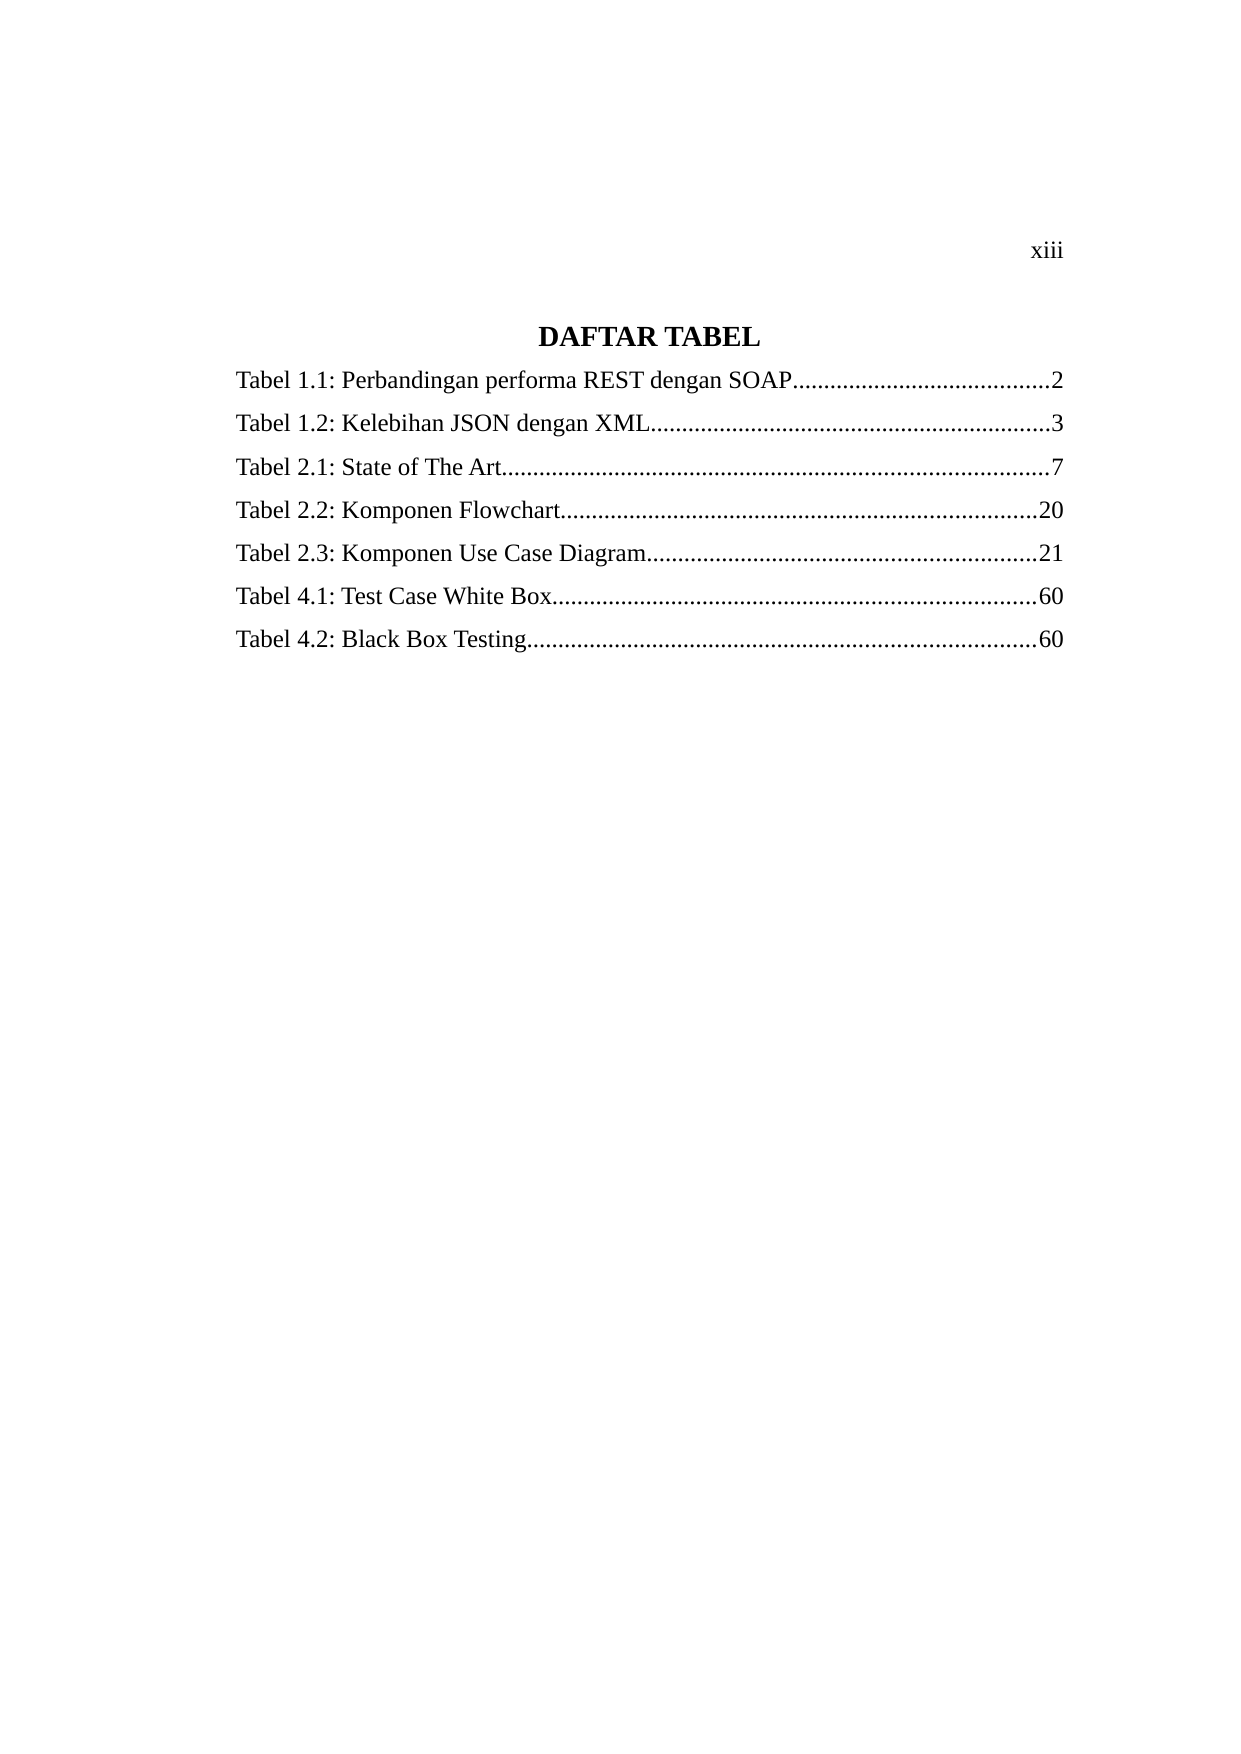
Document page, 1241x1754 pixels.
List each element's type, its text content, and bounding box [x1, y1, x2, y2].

text Tabel 2.3: Komponen Use Case Diagram 21 [236, 538, 1063, 567]
text Tabel 2.2: Komponen Flowchart 20 [236, 495, 1063, 523]
text Tabel 1.2: Kelebihan JSON dengan XML 3 [236, 408, 1063, 437]
subtitle DAFTAR TABEL [236, 319, 1063, 353]
text Tabel 1.1: Perbandingan performa REST dengan SOAP 2 [236, 365, 1063, 394]
text Tabel 4.1: Test Case White Box 60 [236, 581, 1063, 610]
text Tabel 2.1: State of The Art 7 [236, 452, 1063, 480]
text Tabel 4.2: Black Box Testing 60 [236, 624, 1063, 653]
